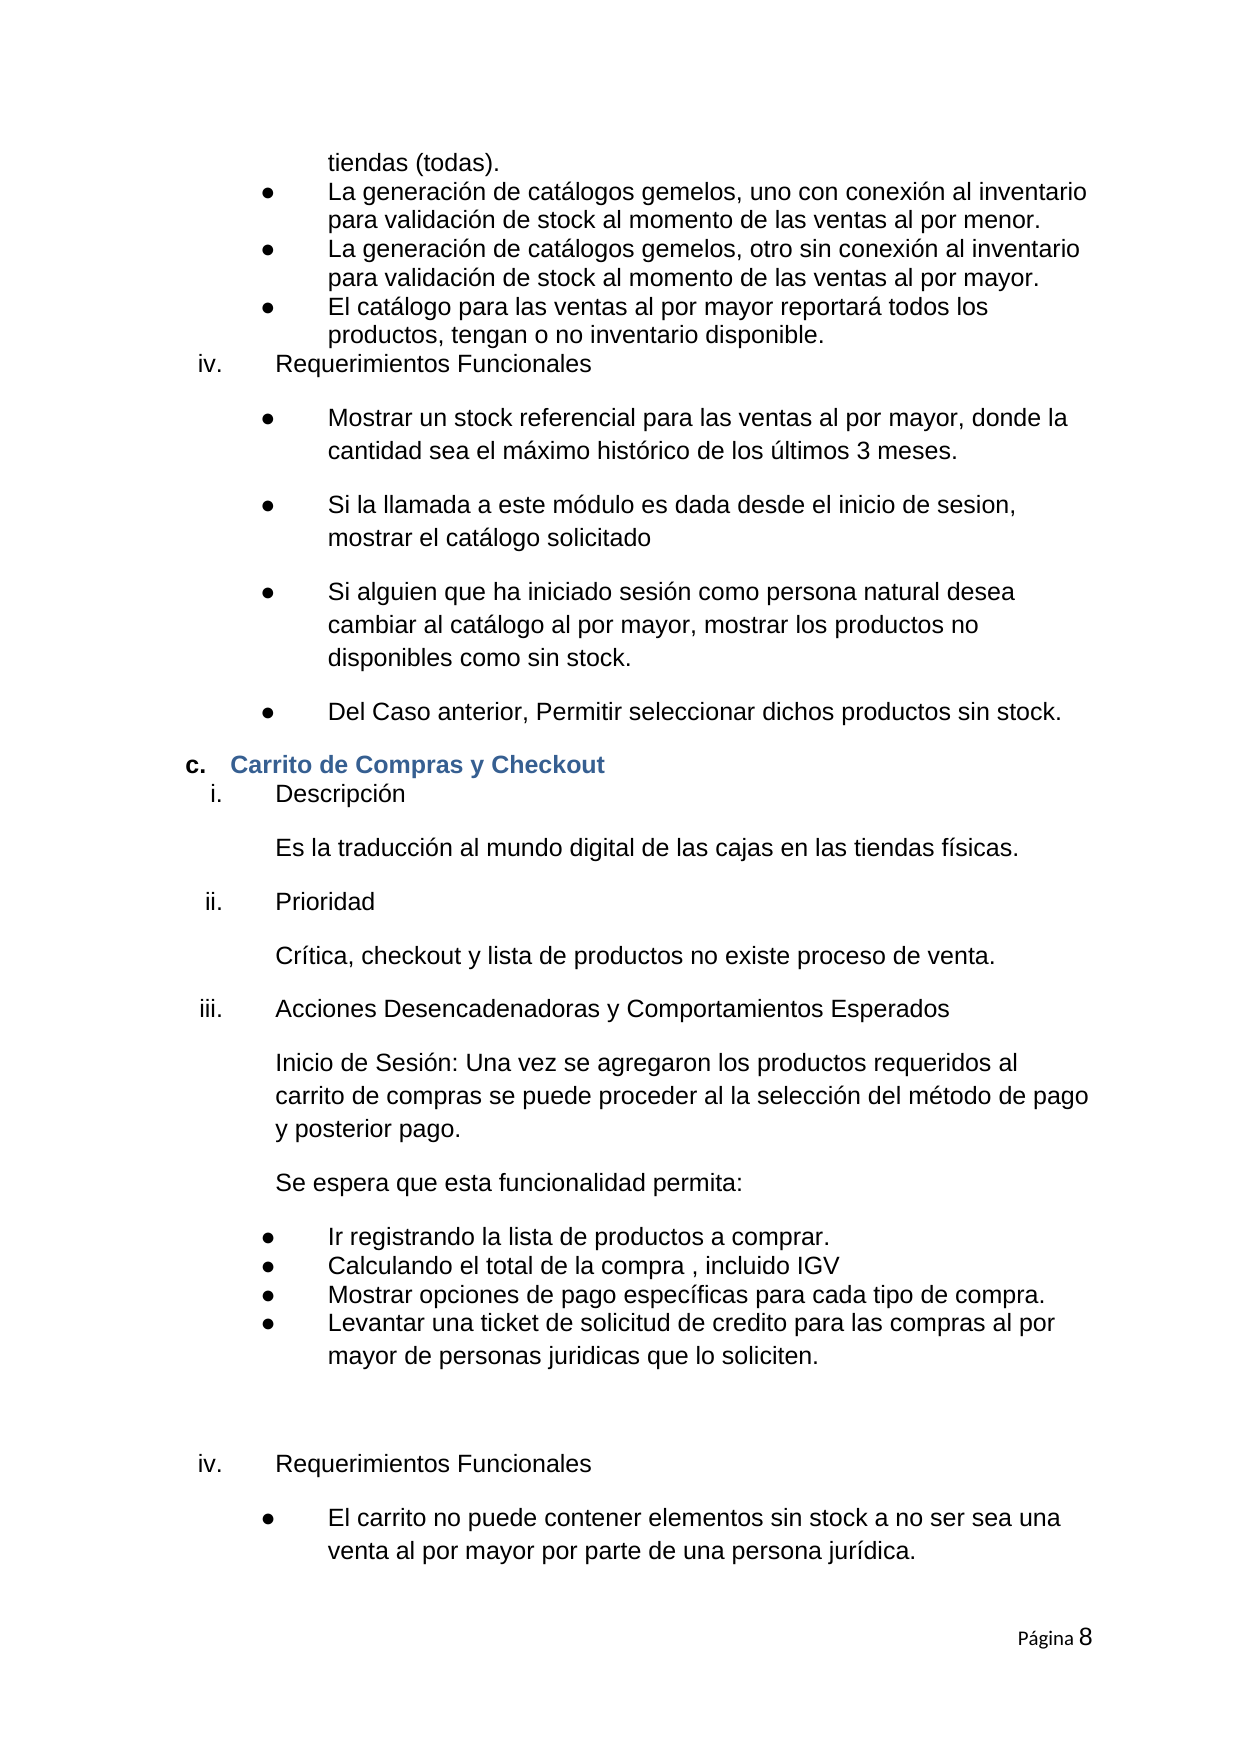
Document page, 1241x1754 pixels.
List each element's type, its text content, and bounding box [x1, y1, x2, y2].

list Descripción [223, 779, 1092, 808]
list Calculando el total de la compra , incluido IGV [260, 1251, 1092, 1279]
list El catálogo para las ventas al por mayor reportará todos los productos, tengan o no inventario disponible. [260, 291, 1092, 349]
list Prioridad [223, 887, 1092, 916]
list Si la llamada a este módulo es dada desde el inicio de sesion, mostrar el catálogo solicitado [260, 490, 1092, 551]
text Crítica, checkout y lista de productos no existe proceso de venta. [275, 941, 1092, 969]
list Requerimientos Funcionales [223, 349, 1092, 378]
list Requerimientos Funcionales [223, 1449, 1092, 1478]
subtitle Carrito de Compras y Checkout [185, 750, 1092, 779]
list Del Caso anterior, Permitir seleccionar dichos productos sin stock. [260, 696, 1092, 725]
list Si alguien que ha iniciado sesión como persona natural desea cambiar al catálogo al por mayor, mostrar los productos no disponibles como sin stock. [260, 577, 1092, 671]
text Es la traducción al mundo digital de las cajas en las tiendas físicas. [275, 833, 1092, 862]
list Levantar una ticket de solicitud de credito para las compras al por mayor de personas juridicas que lo soliciten. [260, 1308, 1092, 1370]
text Inicio de Sesión: Una vez se agregaron los productos requeridos al carrito de compras se puede proceder al la selección del método de pago y posterior pago. [275, 1048, 1092, 1143]
text Se espera que esta funcionalidad permita: [275, 1168, 1092, 1197]
list Acciones Desencadenadoras y Comportamientos Esperados [223, 994, 1092, 1023]
list Mostrar opciones de pago específicas para cada tipo de compra. [260, 1279, 1092, 1308]
list El carrito no puede contener elementos sin stock a no ser sea una venta al por mayor por parte de una persona jurídica. [260, 1503, 1092, 1565]
list Mostrar un stock referencial para las ventas al por mayor, donde la cantidad sea el máximo histórico de los últimos 3 meses. [260, 403, 1092, 464]
list La generación de catálogos gemelos, otro sin conexión al inventario para validación de stock al momento de las ventas al por mayor. [260, 234, 1092, 291]
list Ir registrando la lista de productos a comprar. [260, 1222, 1092, 1251]
list La generación de catálogos gemelos, uno con conexión al inventario para validación de stock al momento de las ventas al por menor. [260, 176, 1092, 234]
list tiendas (todas). [260, 148, 1092, 176]
